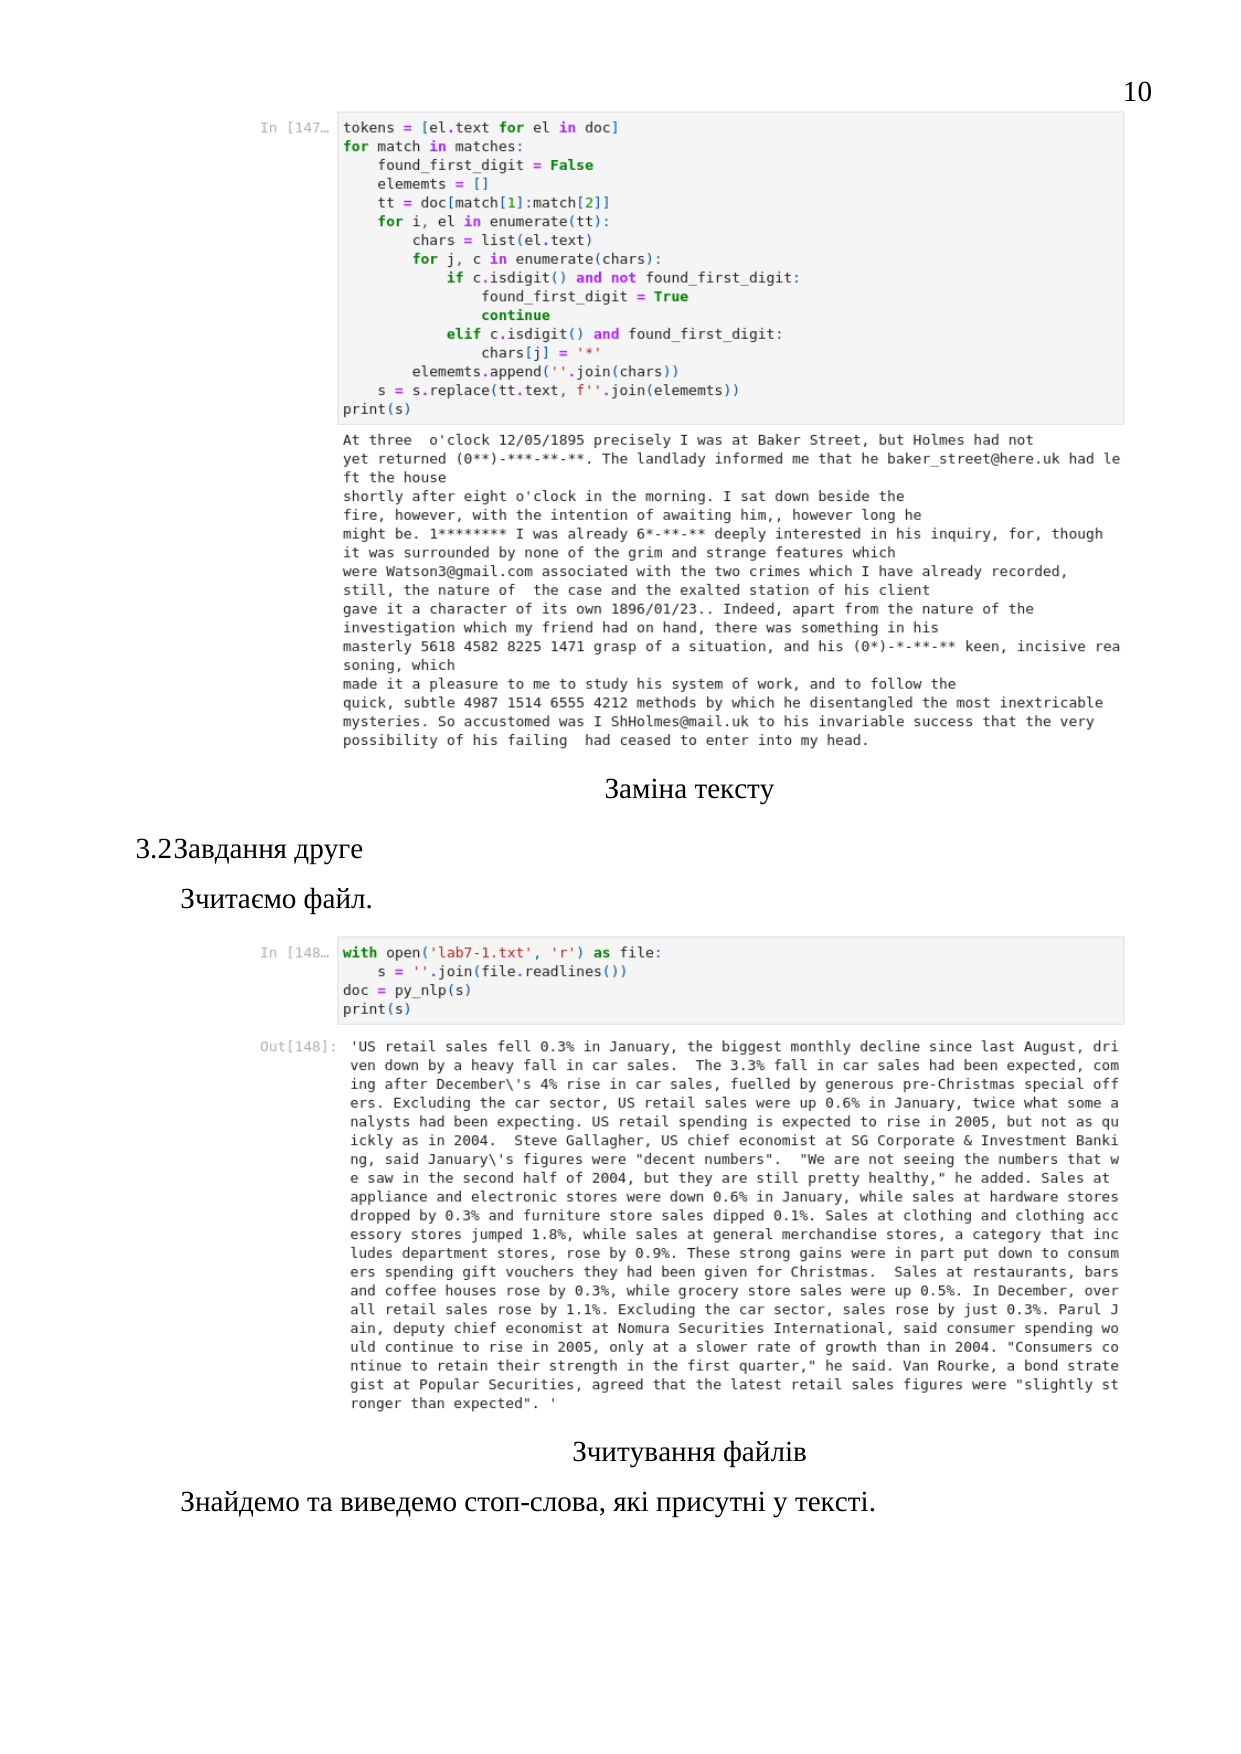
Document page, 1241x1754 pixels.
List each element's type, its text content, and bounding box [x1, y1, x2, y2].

picture [248, 106, 1130, 755]
text Знайдемо та виведемо стоп-слова, які присутні у тексті. [106, 1484, 1198, 1518]
text Зчитаємо файл. [106, 881, 1198, 915]
subtitle Завдання друге [106, 831, 1198, 864]
text Заміна тексту [106, 771, 1198, 805]
picture [248, 931, 1130, 1417]
text Зчитування файлів [106, 1434, 1198, 1467]
